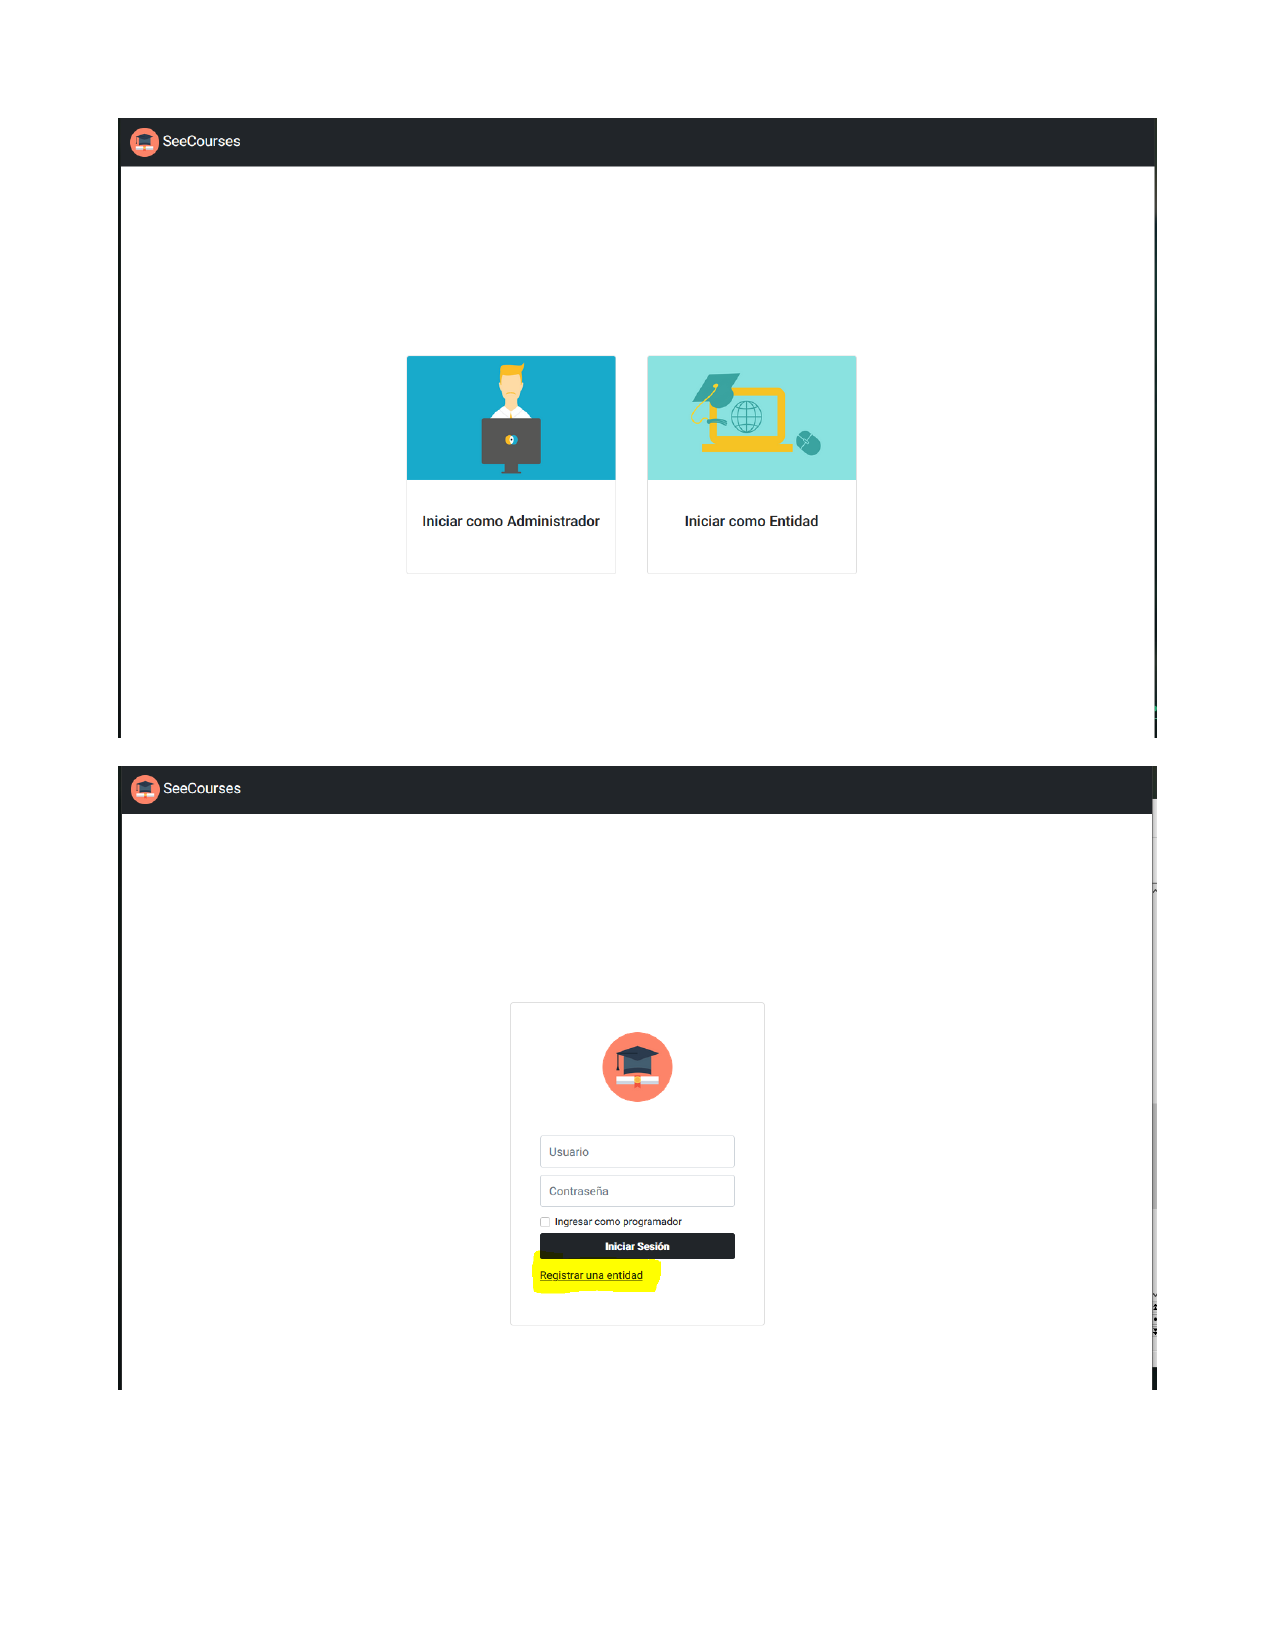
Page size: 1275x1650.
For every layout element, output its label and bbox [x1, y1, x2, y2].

picture [118, 766, 1157, 1390]
picture [118, 118, 1157, 738]
